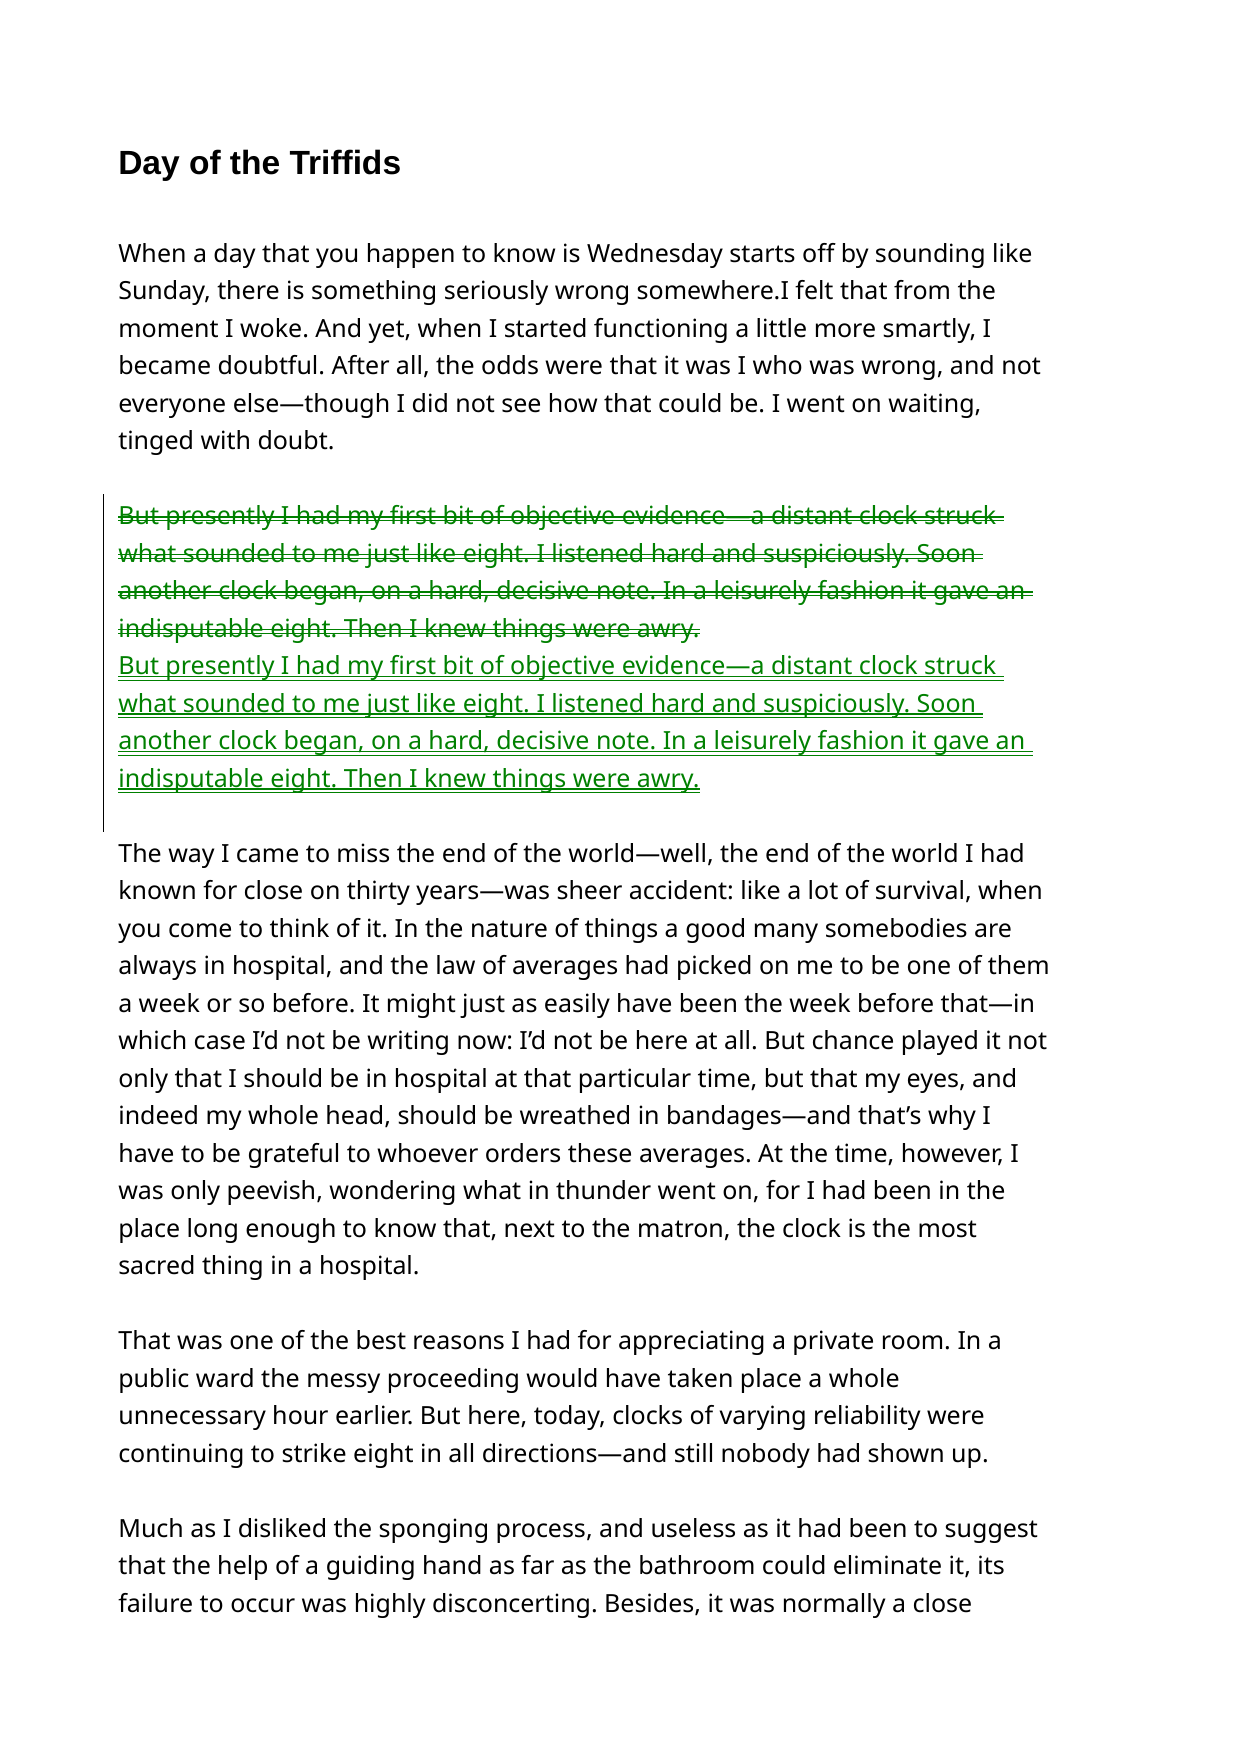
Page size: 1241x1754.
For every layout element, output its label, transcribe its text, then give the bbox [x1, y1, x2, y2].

text Much as I disliked the sponging process, and useless as it had been to suggest that the help of a guiding hand as far as the bathroom could eliminate it, its failure to occur was highly disconcerting. Besides, it was normally a close [118, 1507, 1051, 1619]
text But presently I had my first bit of objective evidence—a distant clock struck what sounded to me just like eight. I listened hard and suspiciously. Soon another clock began, on a hard, decisive note. In a leisurely fashion it gave an indisputable eight. Then I knew things were awry. [118, 644, 1051, 794]
text That was one of the best reasons I had for appreciating a private room. In a public ward the messy proceeding would have taken place a whole unnecessary hour earlier. But here, today, clocks of varying reliability were continuing to strike eight in all directions—and still nobody had shown up. [118, 1319, 1051, 1469]
text When a day that you happen to know is Wednesday starts off by sounding like Sunday, there is something seriously wrong somewhere. I felt that from the moment I woke. And yet, when I started functioning a little more smartly, I became doubtful. After all, the odds were that it was I who was wrong, and not everyone else—though I did not see how that could be. I went on waiting, tinged with doubt. [118, 232, 1051, 457]
subtitle Day of the Triffids [118, 143, 1122, 182]
text The way I came to miss the end of the world—well, the end of the world I had known for close on thirty years—was sheer accident: like a lot of survival, when you come to think of it. In the nature of things a good many somebodies are always in hospital, and the law of averages had picked on me to be one of them a week or so before. It might just as easily have been the week before that—in which case I’d not be writing now: I’d not be here at all. But chance played it not only that I should be in hospital at that particular time, but that my eyes, and indeed my whole head, should be wreathed in bandages—and that’s why I have to be grateful to whoever orders these averages. At the time, however, I was only peevish, wondering what in thunder went on, for I had been in the place long enough to know that, next to the matron, the clock is the most sacred thing in a hospital. [118, 832, 1051, 1282]
